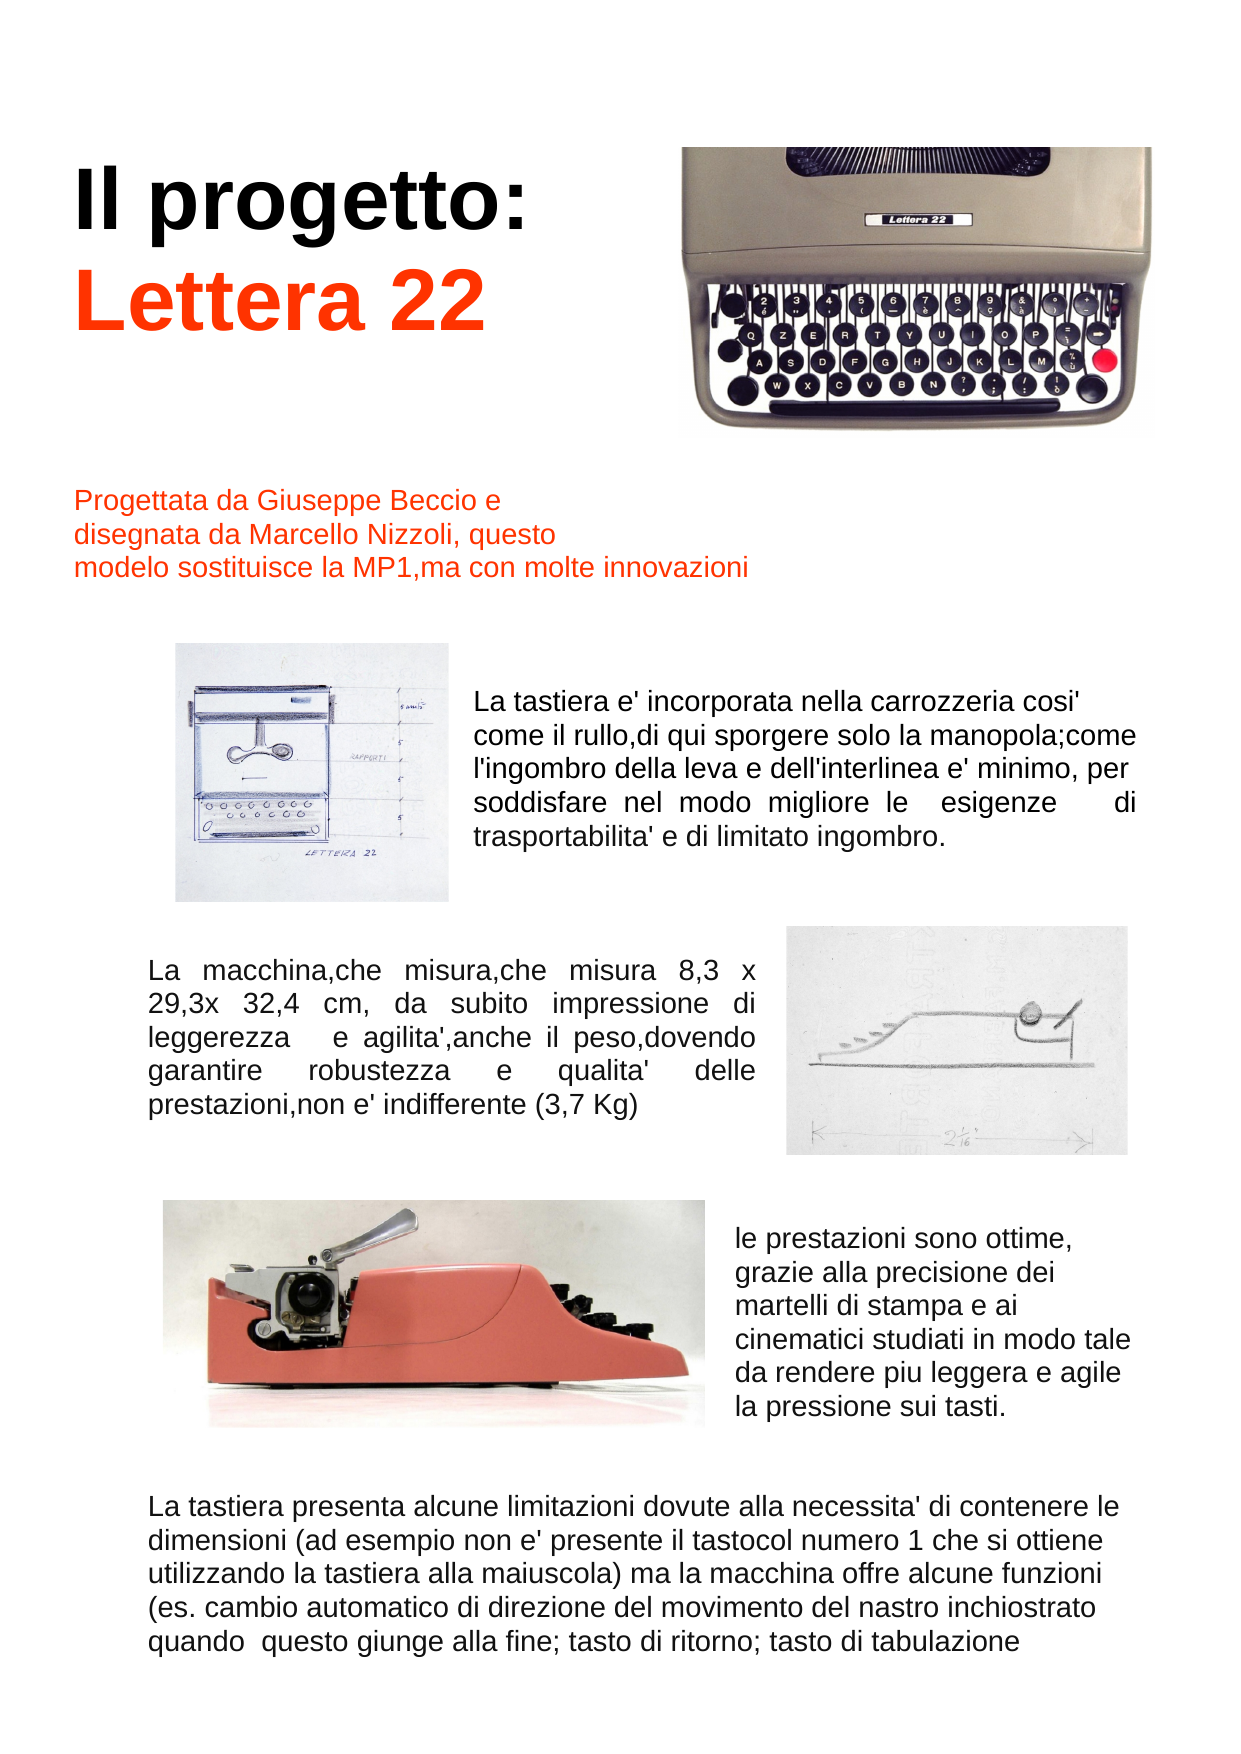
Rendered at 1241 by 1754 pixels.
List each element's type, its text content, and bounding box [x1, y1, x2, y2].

text La tastiera presenta alcune limitazioni dovute alla necessita' di contenere le [148, 1489, 1152, 1523]
text come il rullo,di qui sporgere solo la manopola;come [449, 718, 1152, 752]
picture [162, 1200, 705, 1428]
text quando questo giunge alla fine; tasto di ritorno; tasto di tabulazione [148, 1624, 1152, 1657]
text [148, 785, 175, 819]
text [148, 1288, 162, 1322]
text La tastiera e' incorporata nella carrozzeria cosi' [449, 684, 1152, 718]
text utilizzando la tastiera alla maiuscola) ma la macchina offre alcune funzioni [148, 1557, 1152, 1590]
text Il progetto: [74, 148, 678, 248]
text trasportabilita' e di limitato ingombro. [449, 819, 1152, 852]
text dimensioni (ad esempio non e' presente il tastocol numero 1 che si ottiene [148, 1523, 1152, 1557]
text l'ingombro della leva e dell'interlinea e' minimo, per [449, 752, 1152, 785]
text cinematici studiati in modo tale [705, 1322, 1152, 1355]
text disegnata da Marcello Nizzoli, questo [74, 517, 1152, 550]
text La macchina,che misura,che misura 8,3 x 29,3x 32,4 cm, da subito impressione di leggerezza e agilita',anche il peso,dovendo garantire robustezza e qualita' delle prestazioni,non e' indifferente (3,7 Kg) [148, 953, 786, 1121]
text grazie alla precisione dei [705, 1255, 1152, 1288]
text (es. cambio automatico di direzione del movimento del nastro inchiostrato [148, 1590, 1152, 1624]
text da rendere piu leggera e agile [705, 1355, 1152, 1389]
text [148, 819, 175, 852]
text Lettera 22 [74, 248, 678, 349]
picture [678, 147, 1156, 438]
text martelli di stampa e ai [705, 1288, 1152, 1322]
text soddisfare nel modo migliore le esigenze di [449, 785, 1152, 819]
text la pressione sui tasti. [705, 1389, 1152, 1422]
text le prestazioni sono ottime, [705, 1221, 1152, 1255]
text modelo sostituisce la MP1,ma con molte innovazioni [74, 550, 1152, 584]
text [148, 1389, 162, 1422]
text Progettata da Giuseppe Beccio e [74, 483, 1152, 517]
picture [175, 643, 449, 902]
picture [786, 926, 1128, 1155]
